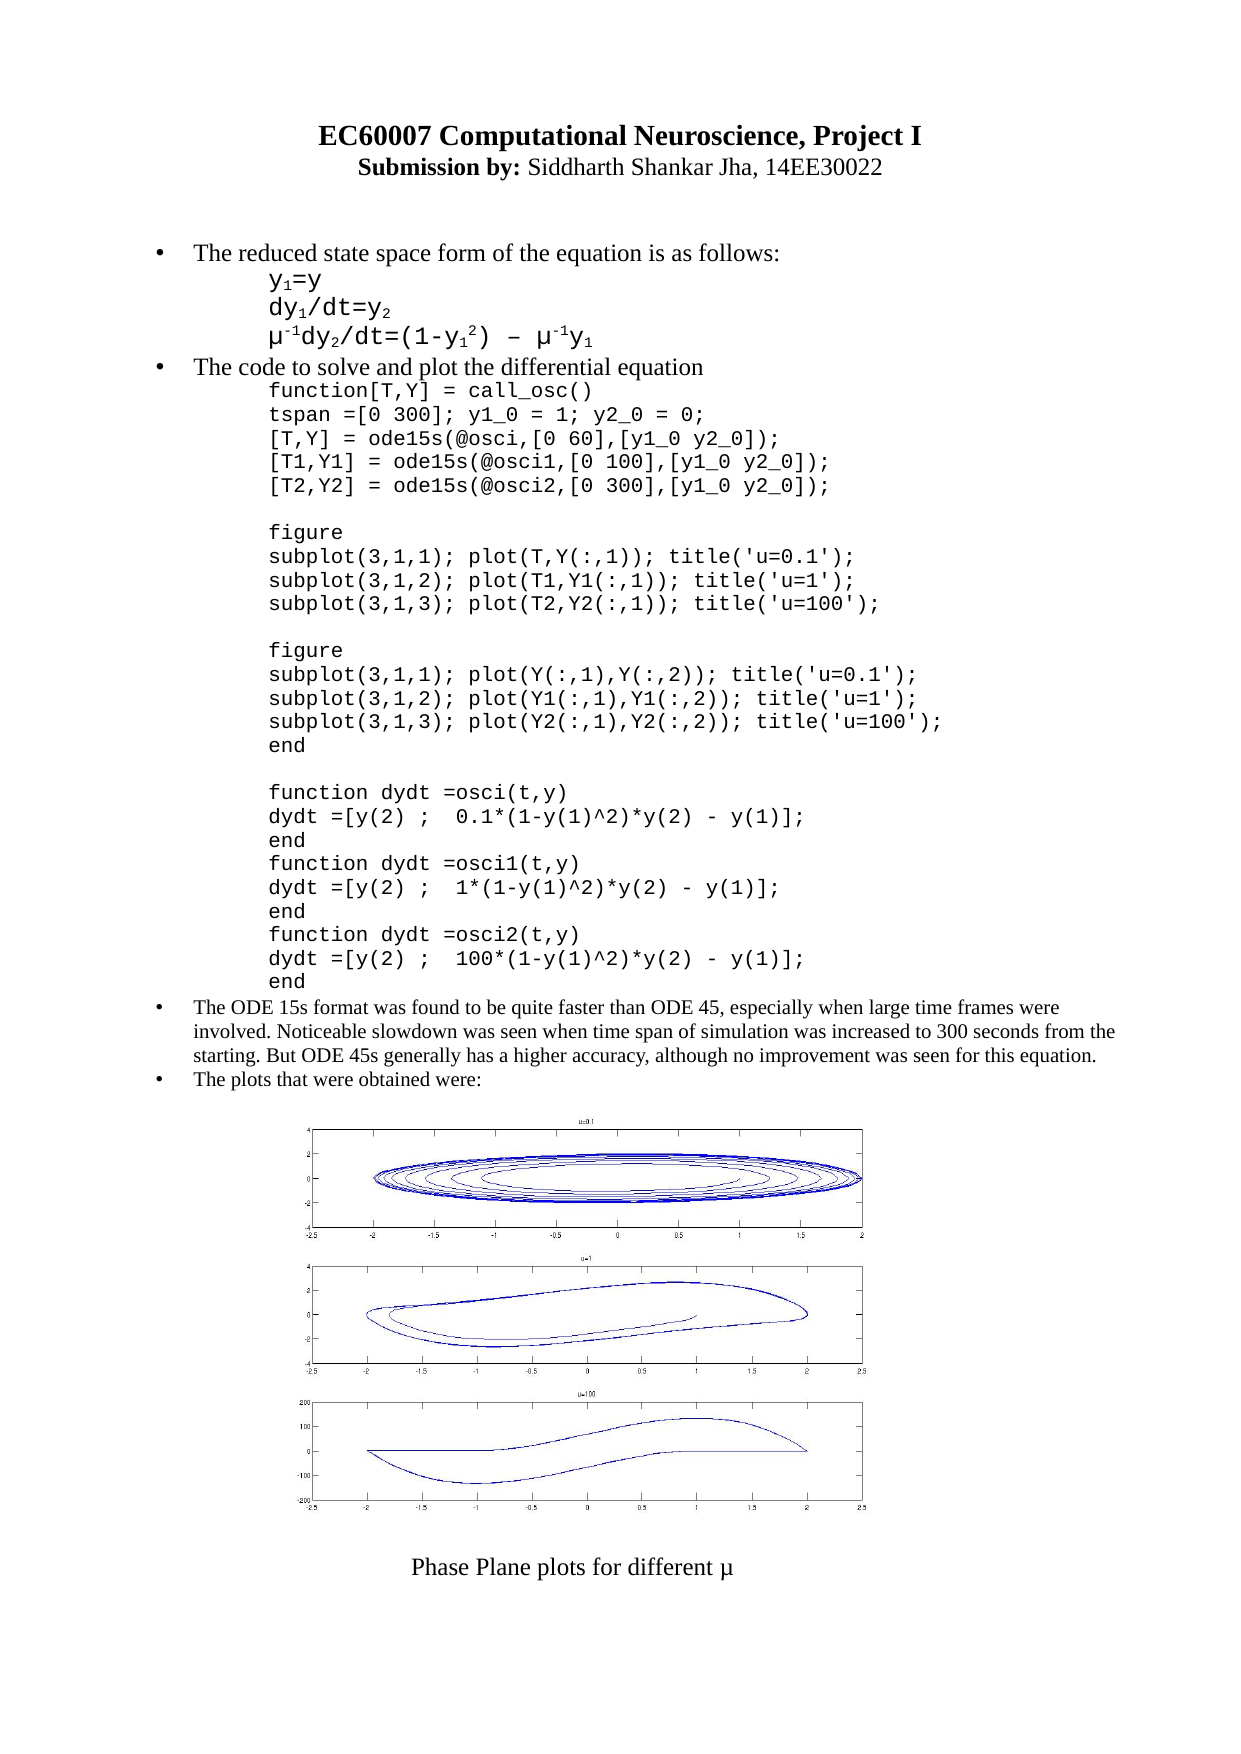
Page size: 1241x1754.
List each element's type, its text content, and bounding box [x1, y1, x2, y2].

list dy1/dt=y2 [231, 295, 1122, 323]
text [T1,Y1] = ode15s(@osci1,[0 100],[y1_0 y2_0]); [268, 451, 1122, 475]
list The reduced state space form of the equation is as follows: [156, 238, 1122, 267]
list The code to solve and plot the differential equation [156, 352, 1122, 380]
text dydt =[y(2) ; 100*(1-y(1)^2)*y(2) - y(1)]; [268, 948, 1122, 972]
text function dydt =osci2(t,y) [268, 924, 1122, 948]
text Phase Plane plots for different µ [118, 1552, 1122, 1581]
text function dydt =osci(t,y) [268, 782, 1122, 806]
text subplot(3,1,2); plot(T1,Y1(:,1)); title('u=1'); [268, 569, 1122, 593]
text [T,Y] = ode15s(@osci,[0 60],[y1_0 y2_0]); [268, 428, 1122, 451]
text figure [268, 522, 1122, 546]
text function dydt =osci1(t,y) [268, 853, 1122, 877]
text function[T,Y] = call_osc() [268, 380, 1122, 404]
text EC60007 Computational Neuroscience, Project I [118, 118, 1122, 152]
list The ODE 15s format was found to be quite faster than ODE 45, especially when large time frames were involved. Noticeable slowdown was seen when time span of simulation was increased to 300 seconds from the starting. But ODE 45s generally has a higher accuracy, although no improvement was seen for this equation. [156, 995, 1122, 1067]
text tspan =[0 300]; y1_0 = 1; y2_0 = 0; [268, 404, 1122, 428]
text figure [268, 641, 1122, 664]
list µ-1dy2/dt=(1-y12) – µ-1y1 [231, 323, 1122, 352]
list The plots that were obtained were: [156, 1067, 1122, 1091]
text end [268, 901, 1122, 924]
text y1=y [268, 267, 1122, 295]
text [T2,Y2] = ode15s(@osci2,[0 300],[y1_0 y2_0]); [268, 475, 1122, 499]
text end [268, 972, 1122, 995]
text dydt =[y(2) ; 0.1*(1-y(1)^2)*y(2) - y(1)]; [268, 806, 1122, 830]
text subplot(3,1,2); plot(Y1(:,1),Y1(:,2)); title('u=1'); [268, 688, 1122, 711]
text subplot(3,1,1); plot(T,Y(:,1)); title('u=0.1'); [268, 546, 1122, 569]
picture [220, 1095, 929, 1549]
text end [268, 735, 1122, 759]
text subplot(3,1,3); plot(T2,Y2(:,1)); title('u=100'); [268, 593, 1122, 617]
text subplot(3,1,3); plot(Y2(:,1),Y2(:,2)); title('u=100'); [268, 711, 1122, 735]
text subplot(3,1,1); plot(Y(:,1),Y(:,2)); title('u=0.1'); [268, 664, 1122, 688]
text end [268, 830, 1122, 853]
text dydt =[y(2) ; 1*(1-y(1)^2)*y(2) - y(1)]; [268, 877, 1122, 901]
text Submission by: Siddharth Shankar Jha, 14EE30022 [118, 152, 1122, 180]
